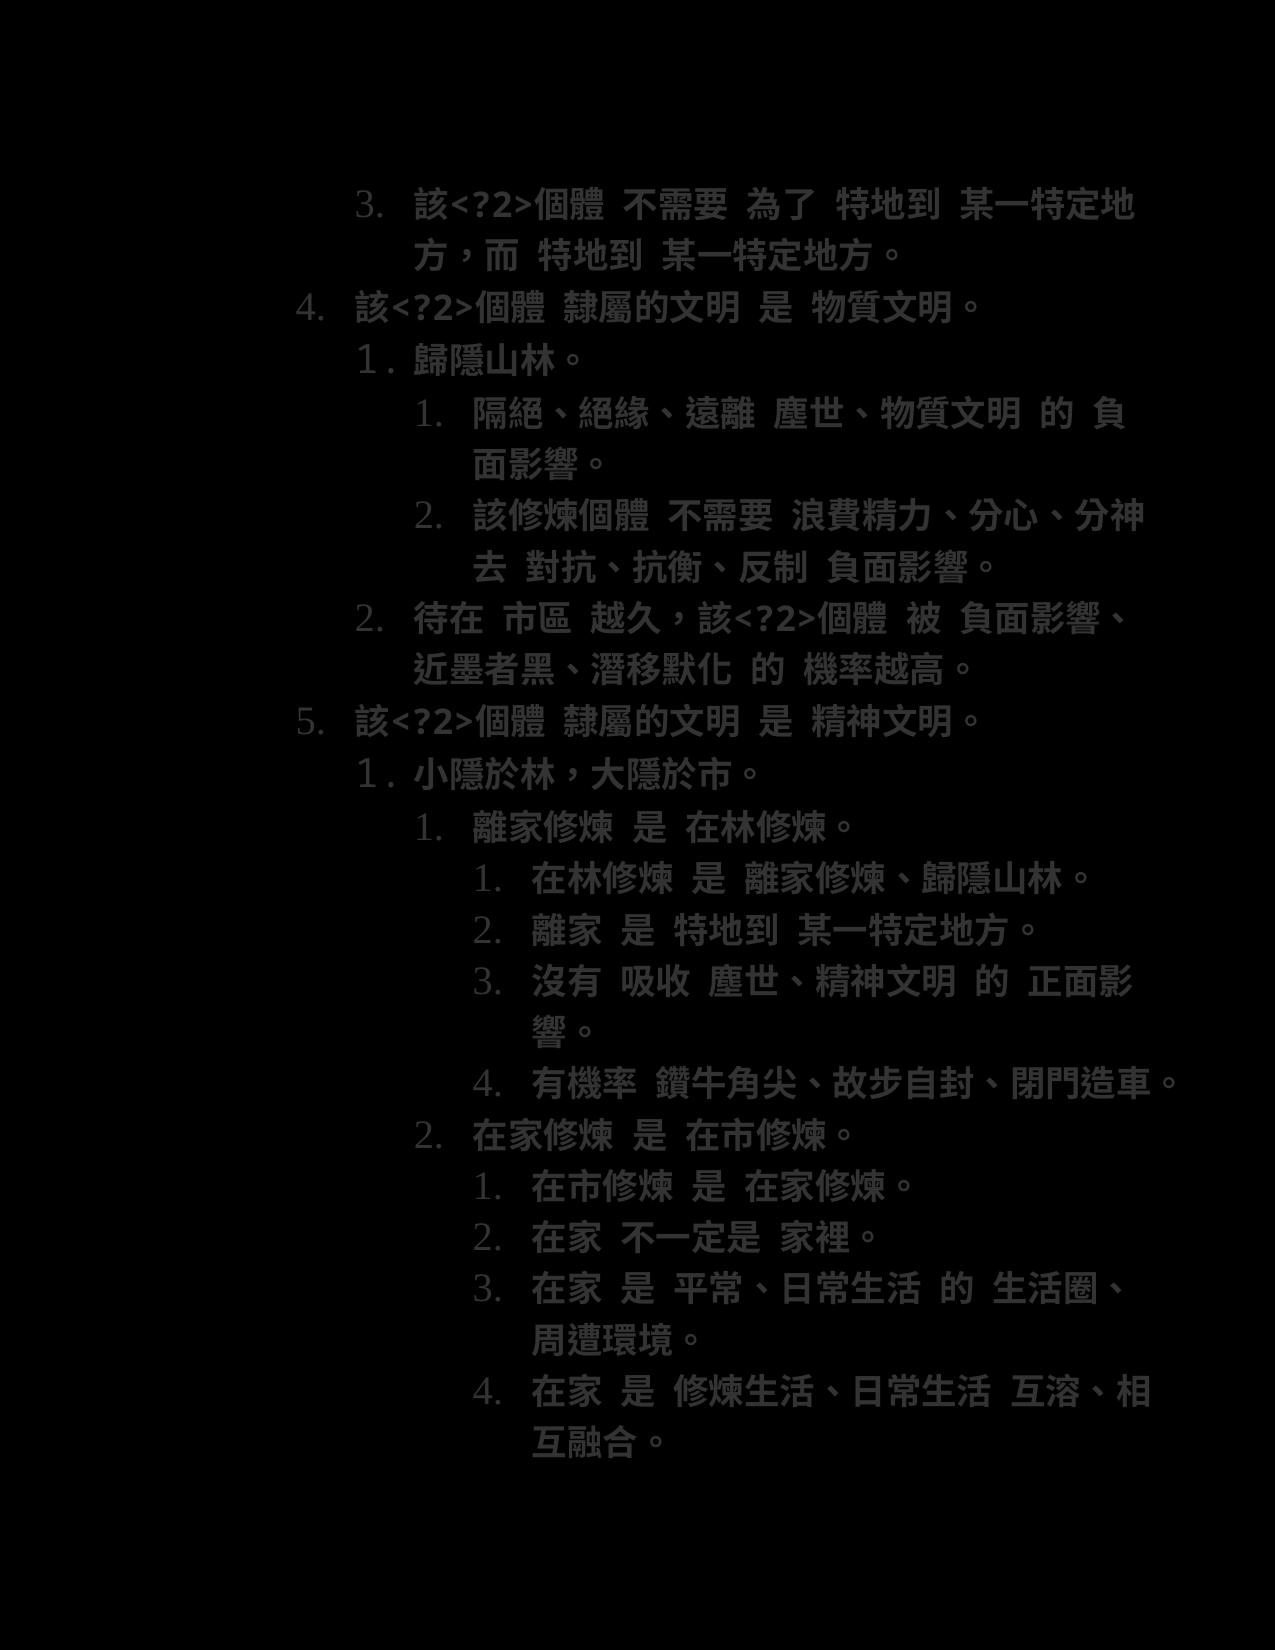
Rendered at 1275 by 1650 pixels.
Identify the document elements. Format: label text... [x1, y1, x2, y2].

list 該<?2>個體 隸屬的文明 是 物質文明。 [295, 279, 1157, 330]
list 離家修煉 是 在林修煉。 [413, 799, 1157, 851]
list 待在 市區 越久，該<?2>個體 被 負面影響、近墨者黑、潛移默化 的 機率越高。 [354, 590, 1157, 693]
list 在家 不一定是 家裡。 [472, 1209, 1157, 1261]
list 該<?2>個體 不需要 為了 特地到 某一特定地方，而 特地到 某一特定地方。 [354, 176, 1157, 279]
list 有機率 鑽牛角尖、故步自封、閉門造車。 [472, 1056, 1157, 1107]
list 小隱於林，大隱於市。 [354, 744, 1157, 799]
list 在市修煉 是 在家修煉。 [472, 1158, 1157, 1209]
list 該修煉個體 不需要 浪費精力、分心、分神 去 對抗、抗衡、反制 負面影響。 [413, 488, 1157, 590]
list 沒有 吸收 塵世、精神文明 的 正面影響。 [472, 953, 1157, 1056]
list 隔絕、絕緣、遠離 塵世、物質文明 的 負面影響。 [413, 385, 1157, 488]
list 該<?2>個體 隸屬的文明 是 精神文明。 [295, 693, 1157, 744]
list 在家 是 平常、日常生活 的 生活圈、周遭環境。 [472, 1261, 1157, 1363]
list 在林修煉 是 離家修煉、歸隱山林。 [472, 851, 1157, 902]
list 在家修煉 是 在市修煉。 [413, 1107, 1157, 1158]
list 在家 是 修煉生活、日常生活 互溶、相互融合。 [472, 1363, 1157, 1466]
list 歸隱山林。 [354, 330, 1157, 385]
list 離家 是 特地到 某一特定地方。 [472, 902, 1157, 953]
